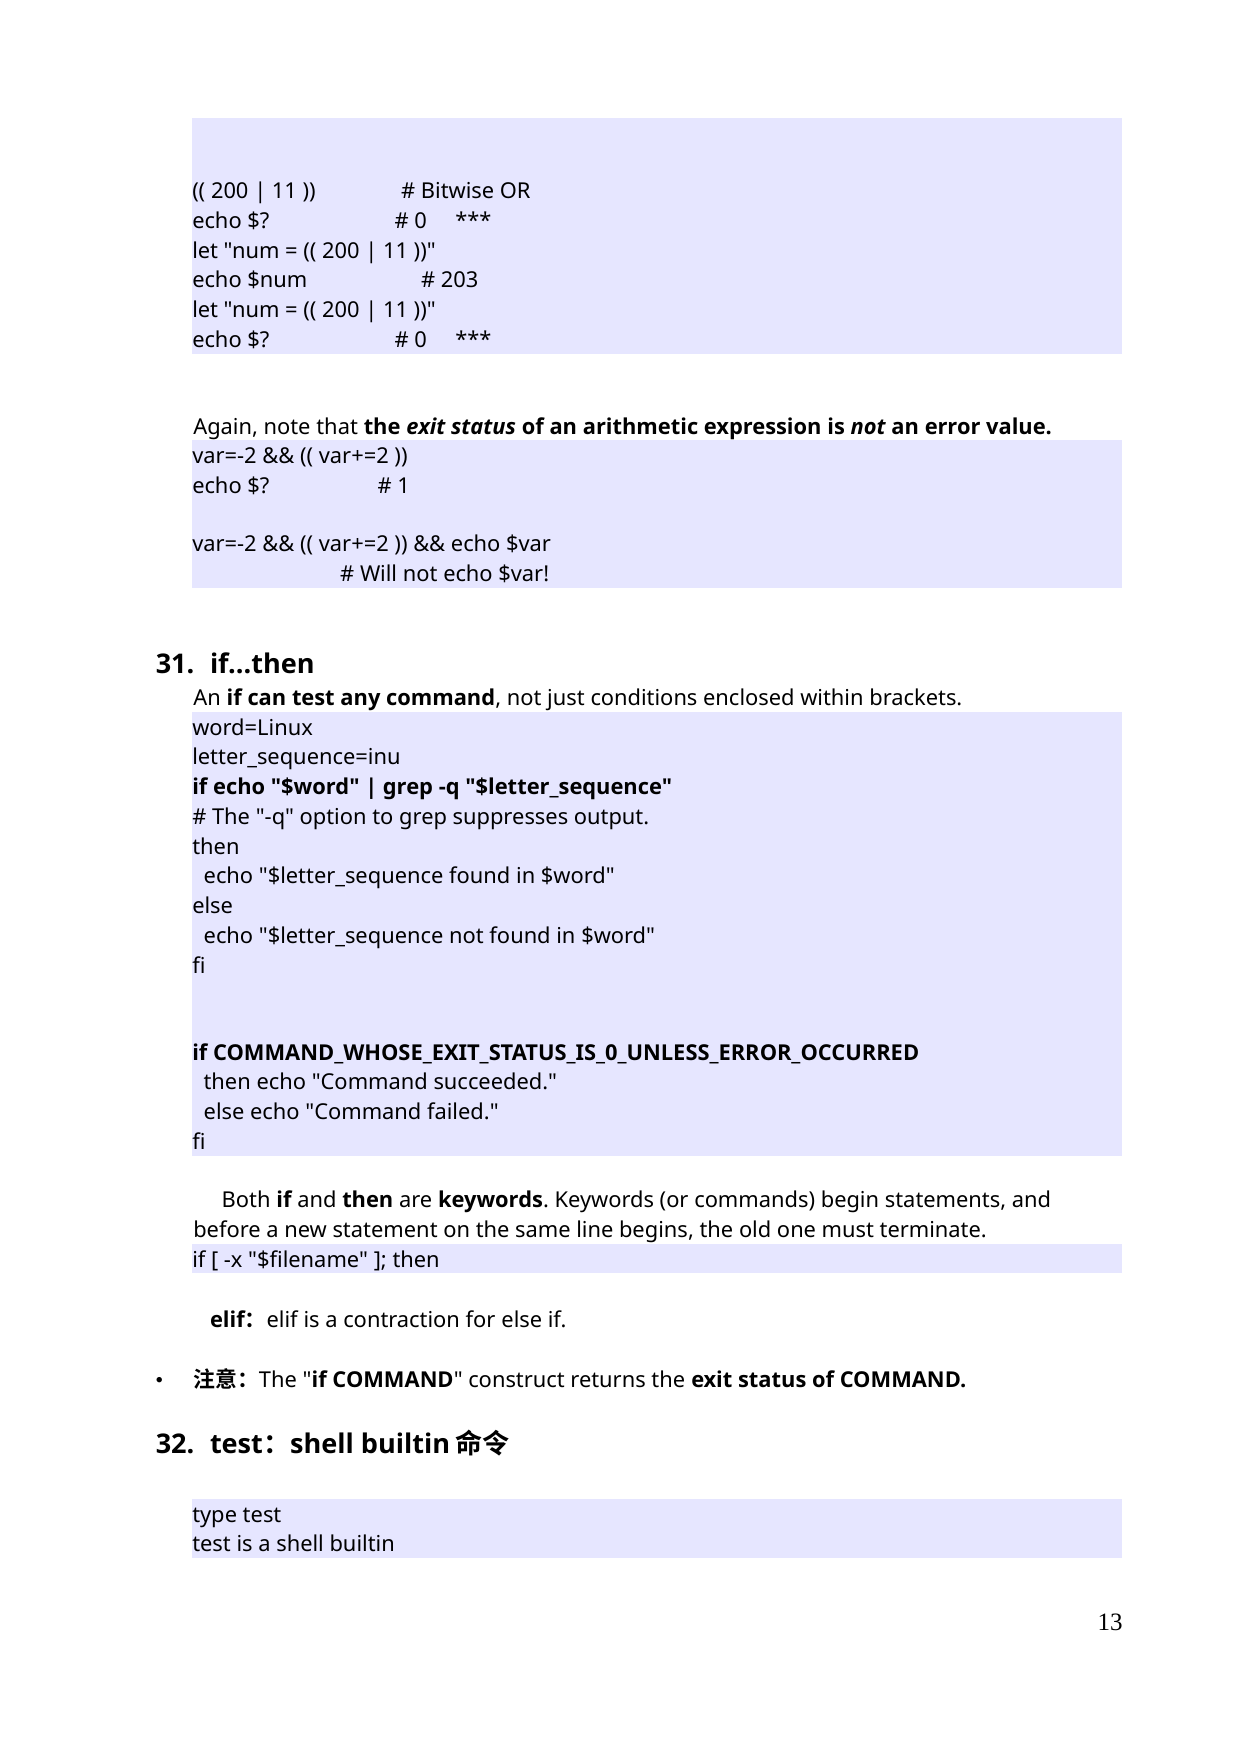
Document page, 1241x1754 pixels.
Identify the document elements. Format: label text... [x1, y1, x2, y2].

text let "num = (( 200 | 11 ))" [192, 294, 1122, 324]
text var=-2 && (( var+=2 )) && echo $var [192, 528, 1122, 558]
list if...then [156, 645, 1122, 682]
list test：shell builtin命令 [156, 1422, 1122, 1462]
text echo $? # 0 *** [192, 324, 1122, 354]
text (( 200 | 11 )) # Bitwise OR [192, 175, 1122, 205]
list 注意：The "if COMMAND" construct returns the exit status of COMMAND. [156, 1362, 1122, 1394]
text echo $? # 0 *** [192, 205, 1122, 234]
text echo $? # 1 [192, 470, 1122, 500]
list Again, note that the exit status of an arithmetic expression is not an error value. [156, 411, 1122, 440]
list if [ -x "$filename" ]; then [192, 1244, 1122, 1273]
text echo "$letter_sequence not found in $word" [192, 920, 1122, 950]
list Both if and then are keywords. Keywords (or commands) begin statements, and before a new statement on the same line begins, the old one must terminate. [156, 1184, 1122, 1244]
text fi [192, 1126, 1122, 1156]
text else echo "Command failed." [192, 1096, 1122, 1126]
list test is a shell builtin [192, 1528, 1122, 1558]
text then [192, 831, 1122, 861]
list An if can test any command, not just conditions enclosed within brackets. [156, 682, 1122, 712]
text var=-2 && (( var+=2 )) [192, 440, 1122, 470]
text # The "-q" option to grep suppresses output. [192, 801, 1122, 831]
text if COMMAND_WHOSE_EXIT_STATUS_IS_0_UNLESS_ERROR_OCCURRED [192, 1037, 1122, 1066]
text else [192, 890, 1122, 920]
text fi [192, 950, 1122, 980]
text let "num = (( 200 | 11 ))" [192, 234, 1122, 264]
text letter_sequence=inu [192, 741, 1122, 771]
text if echo "$word" | grep -q "$letter_sequence" [192, 771, 1122, 801]
list word=Linux [192, 712, 1122, 741]
text echo "$letter_sequence found in $word" [192, 861, 1122, 890]
list type test [192, 1499, 1122, 1528]
list elif：elif is a contraction for else if. [156, 1302, 1122, 1334]
text echo $num # 203 [192, 264, 1122, 294]
text then echo "Command succeeded." [192, 1066, 1122, 1096]
text # Will not echo $var! [192, 558, 1122, 588]
